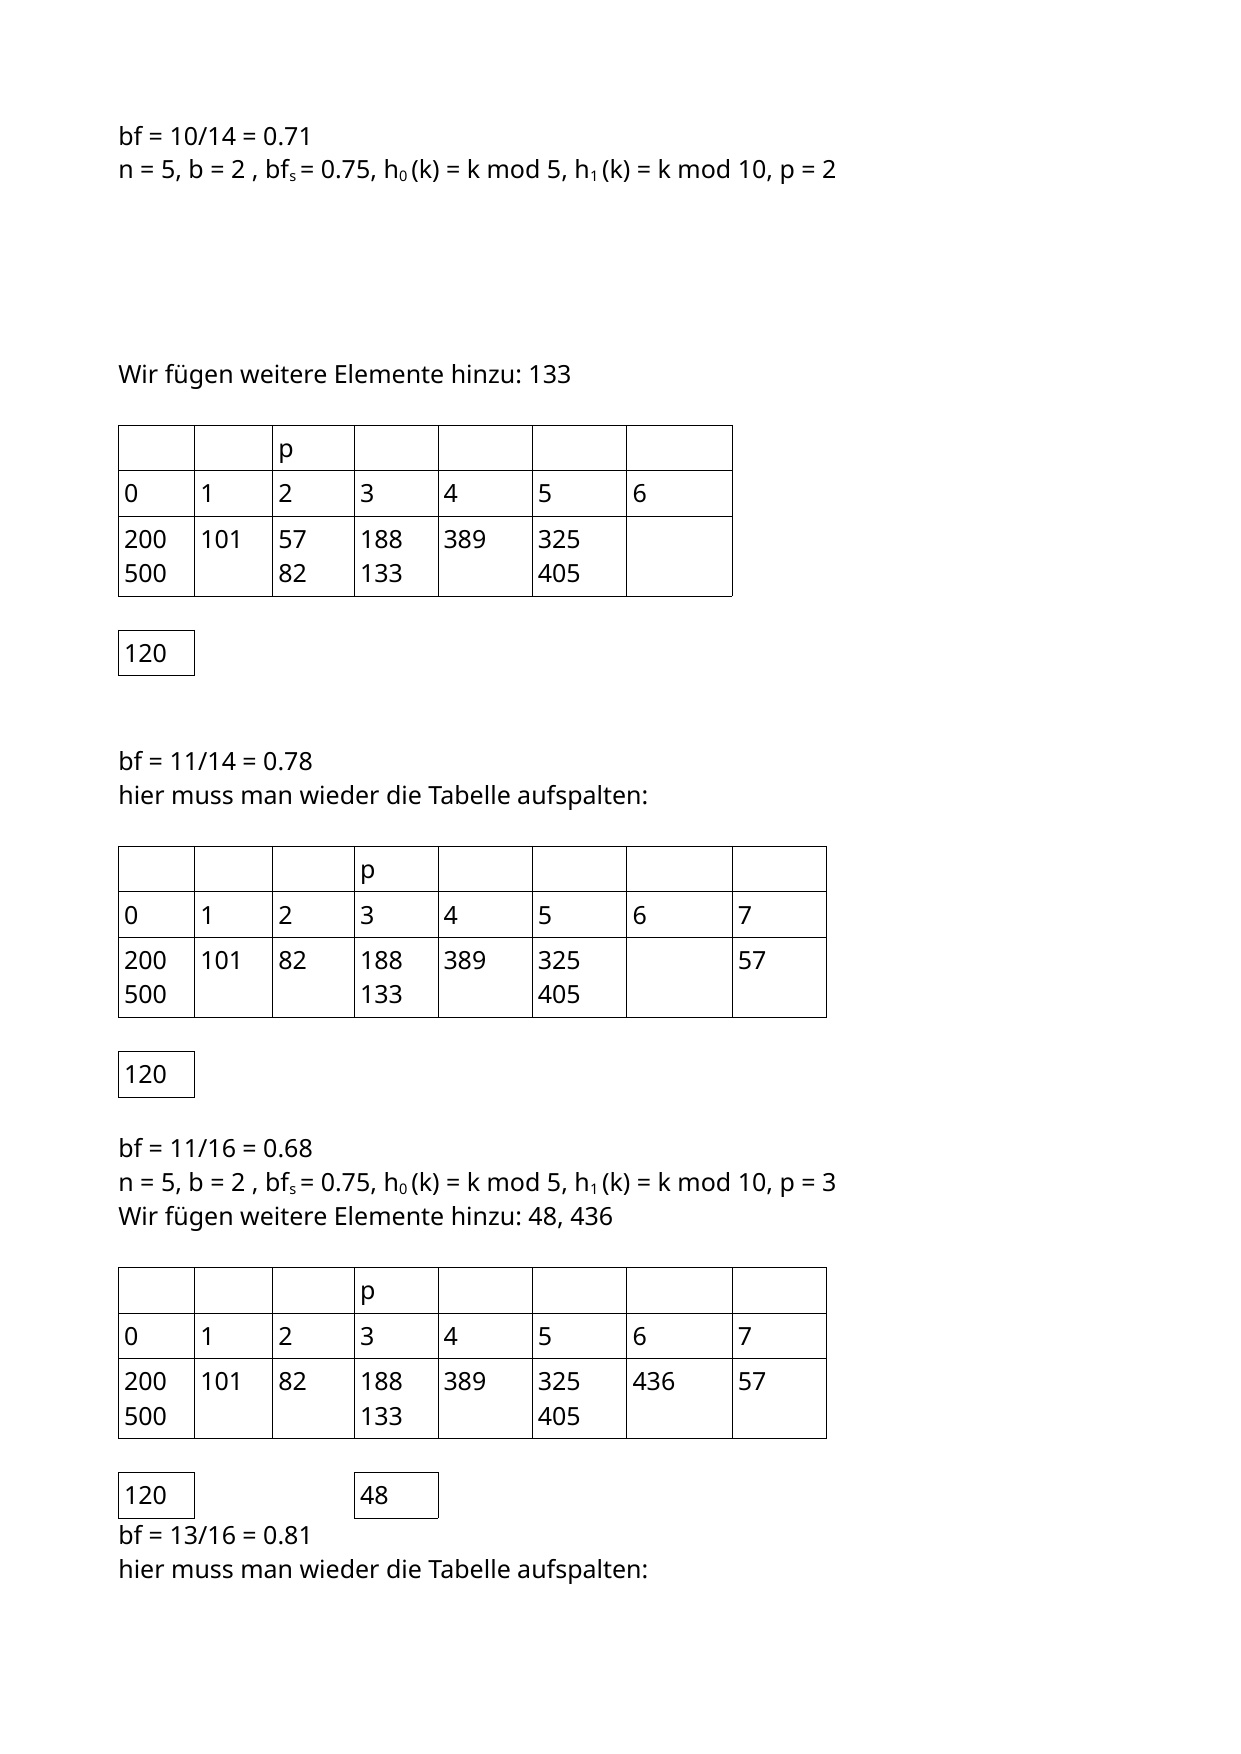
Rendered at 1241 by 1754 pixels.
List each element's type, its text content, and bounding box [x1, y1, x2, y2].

table_header [733, 847, 826, 891]
table_cell 389 [439, 517, 532, 596]
table_cell 200 500 [119, 938, 194, 1017]
table_cell 82 [273, 1359, 354, 1438]
table_cell 1 [195, 1314, 272, 1358]
table_header [532, 1472, 626, 1518]
table_cell 188 133 [355, 938, 438, 1017]
table_header [195, 426, 272, 470]
table_cell 5 [533, 892, 626, 937]
table_header [533, 426, 626, 470]
table_cell 2 [273, 1314, 354, 1358]
table_cell 101 [195, 1359, 272, 1438]
table_cell 325 405 [533, 938, 626, 1017]
text bf = 10/14 = 0.71 [118, 118, 1122, 152]
table_cell 325 405 [533, 517, 626, 596]
table_cell 188 133 [355, 1359, 438, 1438]
table_cell 3 [355, 1314, 438, 1358]
table_cell 200 500 [119, 1359, 194, 1438]
table_cell 6 [627, 471, 732, 516]
table_cell 57 82 [273, 517, 354, 596]
table_cell 2 [273, 471, 354, 516]
table_cell 5 [533, 1314, 626, 1358]
text bf = 11/14 = 0.78 [118, 744, 1122, 778]
text hier muss man wieder die Tabelle aufspalten: [118, 778, 1122, 812]
table_header [439, 426, 532, 470]
text n = 5, b = 2 , bfs = 0.75, h0 (k) = k mod 5, h1 (k) = k mod 10, p = 3 [118, 1165, 1122, 1199]
table_cell 436 [627, 1359, 732, 1438]
table_cell 101 [195, 938, 272, 1017]
table_header p [355, 1268, 438, 1313]
table_header [732, 1472, 826, 1518]
table_header [627, 426, 732, 470]
table_header p [355, 847, 438, 891]
table_cell 188 133 [355, 517, 438, 596]
table_cell [627, 938, 732, 1017]
table_cell 7 [733, 1314, 826, 1358]
table_header [626, 1472, 732, 1518]
table_header 48 [355, 1473, 438, 1518]
table_header [355, 426, 438, 470]
text Wir fügen weitere Elemente hinzu: 48, 436 [118, 1199, 1122, 1233]
table_cell [627, 517, 732, 596]
table_cell 200 500 [119, 517, 194, 596]
text bf = 13/16 = 0.81 [118, 1518, 1122, 1552]
table_cell 0 [119, 892, 194, 937]
table_cell 7 [733, 892, 826, 937]
table_header [533, 1268, 626, 1313]
table_cell 4 [439, 892, 532, 937]
table_cell 3 [355, 471, 438, 516]
table_header [439, 847, 532, 891]
table_header [119, 426, 194, 470]
table_cell 4 [439, 1314, 532, 1358]
table_header 120 [119, 1473, 194, 1518]
table_header [627, 847, 732, 891]
table_header [627, 1268, 732, 1313]
table_cell 4 [439, 471, 532, 516]
table_header [195, 1268, 272, 1313]
table_cell 0 [119, 471, 194, 516]
text n = 5, b = 2 , bfs = 0.75, h0 (k) = k mod 5, h1 (k) = k mod 10, p = 2 [118, 152, 1122, 186]
table_cell 325 405 [533, 1359, 626, 1438]
table_header [119, 1268, 194, 1313]
table_cell 6 [627, 1314, 732, 1358]
text bf = 11/16 = 0.68 [118, 1131, 1122, 1165]
table_header [119, 847, 194, 891]
table_cell 6 [627, 892, 732, 937]
table_header [439, 1268, 532, 1313]
table_header [272, 1472, 354, 1518]
table_header [733, 1268, 826, 1313]
table_cell 5 [533, 471, 626, 516]
table_header [195, 1472, 272, 1518]
table_cell 57 [733, 1359, 826, 1438]
table_cell 57 [733, 938, 826, 1017]
table_cell 0 [119, 1314, 194, 1358]
table_cell 389 [439, 938, 532, 1017]
text hier muss man wieder die Tabelle aufspalten: [118, 1552, 1122, 1586]
table_header [533, 847, 626, 891]
table_header p [273, 426, 354, 470]
table_header [273, 847, 354, 891]
table_header [439, 1472, 532, 1518]
table_header 120 [119, 1052, 194, 1097]
table_cell 1 [195, 892, 272, 937]
table_header [195, 847, 272, 891]
table_cell 82 [273, 938, 354, 1017]
table_cell 389 [439, 1359, 532, 1438]
table_cell 3 [355, 892, 438, 937]
table_cell 2 [273, 892, 354, 937]
table_cell 101 [195, 517, 272, 596]
table_header [273, 1268, 354, 1313]
table_cell 1 [195, 471, 272, 516]
text Wir fügen weitere Elemente hinzu: 133 [118, 357, 1122, 391]
table_header 120 [119, 631, 194, 675]
